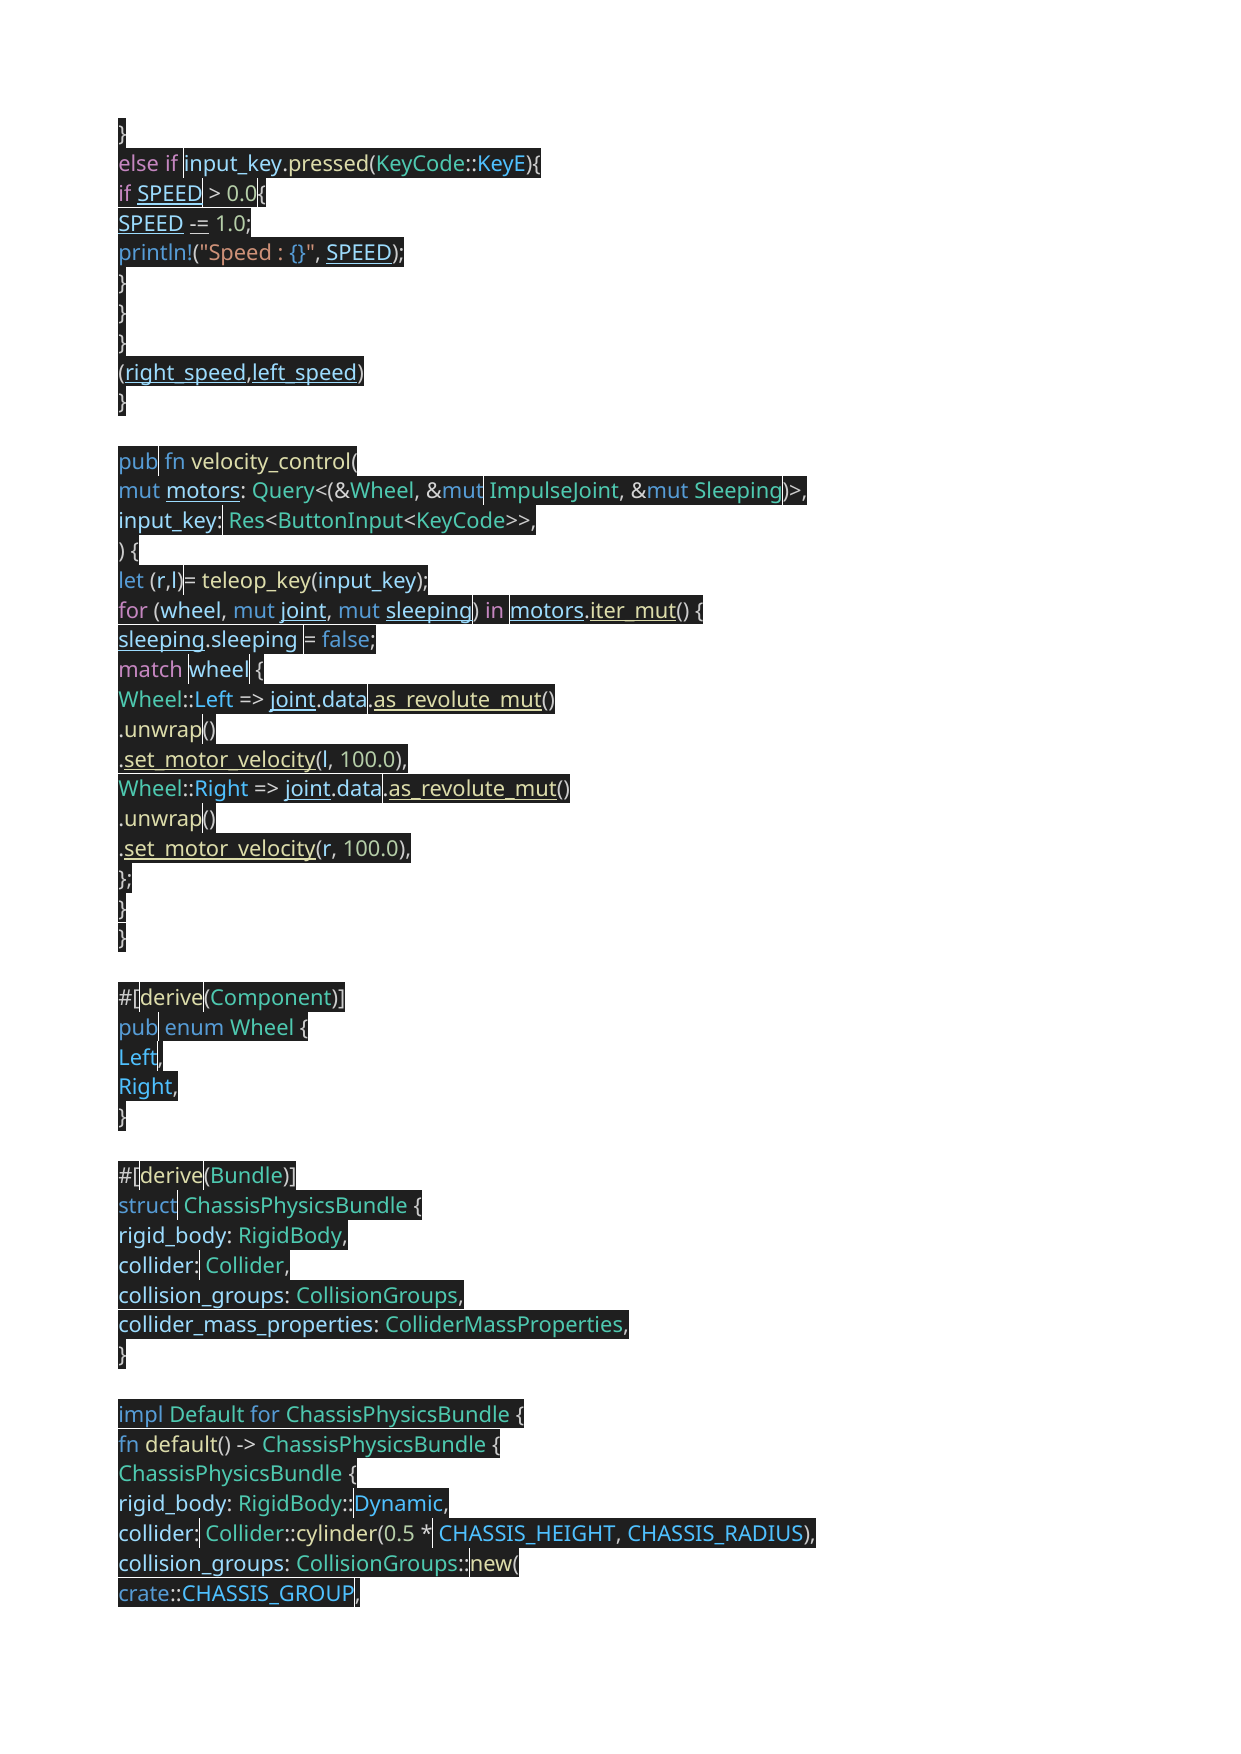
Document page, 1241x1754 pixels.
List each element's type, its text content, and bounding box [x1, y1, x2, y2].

text .unwrap() [118, 803, 1122, 833]
text Left, [118, 1041, 1122, 1071]
text } [118, 893, 1122, 922]
text .set_motor_velocity(l, 100.0), [118, 744, 1122, 773]
text pub fn velocity_control( [118, 446, 1122, 476]
text } [118, 118, 1122, 148]
text else if input_key.pressed(KeyCode::KeyE){ [118, 148, 1122, 178]
text match wheel { [118, 654, 1122, 684]
text } [118, 1101, 1122, 1131]
text } [118, 267, 1122, 297]
text } [118, 1339, 1122, 1369]
text sleeping.sleeping = false; [118, 624, 1122, 654]
text ) { [118, 535, 1122, 565]
text Wheel::Right => joint.data.as_revolute_mut() [118, 773, 1122, 803]
text input_key: Res<ButtonInput<KeyCode>>, [118, 505, 1122, 535]
text collider: Collider::cylinder(0.5 * CHASSIS_HEIGHT, CHASSIS_RADIUS), [118, 1518, 1122, 1548]
text impl Default for ChassisPhysicsBundle { [118, 1399, 1122, 1428]
text .set_motor_velocity(r, 100.0), [118, 833, 1122, 863]
text fn default() -> ChassisPhysicsBundle { [118, 1428, 1122, 1458]
text (right_speed,left_speed) [118, 356, 1122, 386]
text } [118, 922, 1122, 952]
text } [118, 327, 1122, 356]
text .unwrap() [118, 714, 1122, 744]
text pub enum Wheel { [118, 1012, 1122, 1041]
text collision_groups: CollisionGroups, [118, 1280, 1122, 1309]
text SPEED -= 1.0; [118, 207, 1122, 237]
text }; [118, 863, 1122, 893]
text collider: Collider, [118, 1250, 1122, 1280]
text Right, [118, 1071, 1122, 1101]
text #[derive(Component)] [118, 982, 1122, 1012]
text ChassisPhysicsBundle { [118, 1458, 1122, 1488]
text mut motors: Query<(&Wheel, &mut ImpulseJoint, &mut Sleeping)>, [118, 476, 1122, 505]
text Wheel::Left => joint.data.as_revolute_mut() [118, 684, 1122, 714]
text for (wheel, mut joint, mut sleeping) in motors.iter_mut() { [118, 595, 1122, 624]
text } [118, 297, 1122, 327]
text crate::CHASSIS_GROUP, [118, 1577, 1122, 1607]
text #[derive(Bundle)] [118, 1161, 1122, 1190]
text if SPEED > 0.0{ [118, 178, 1122, 207]
text struct ChassisPhysicsBundle { [118, 1190, 1122, 1220]
text collision_groups: CollisionGroups::new( [118, 1548, 1122, 1577]
text let (r,l)= teleop_key(input_key); [118, 565, 1122, 595]
text collider_mass_properties: ColliderMassProperties, [118, 1309, 1122, 1339]
text println!("Speed : {}", SPEED); [118, 237, 1122, 267]
text } [118, 386, 1122, 416]
text rigid_body: RigidBody::Dynamic, [118, 1488, 1122, 1518]
text rigid_body: RigidBody, [118, 1220, 1122, 1250]
